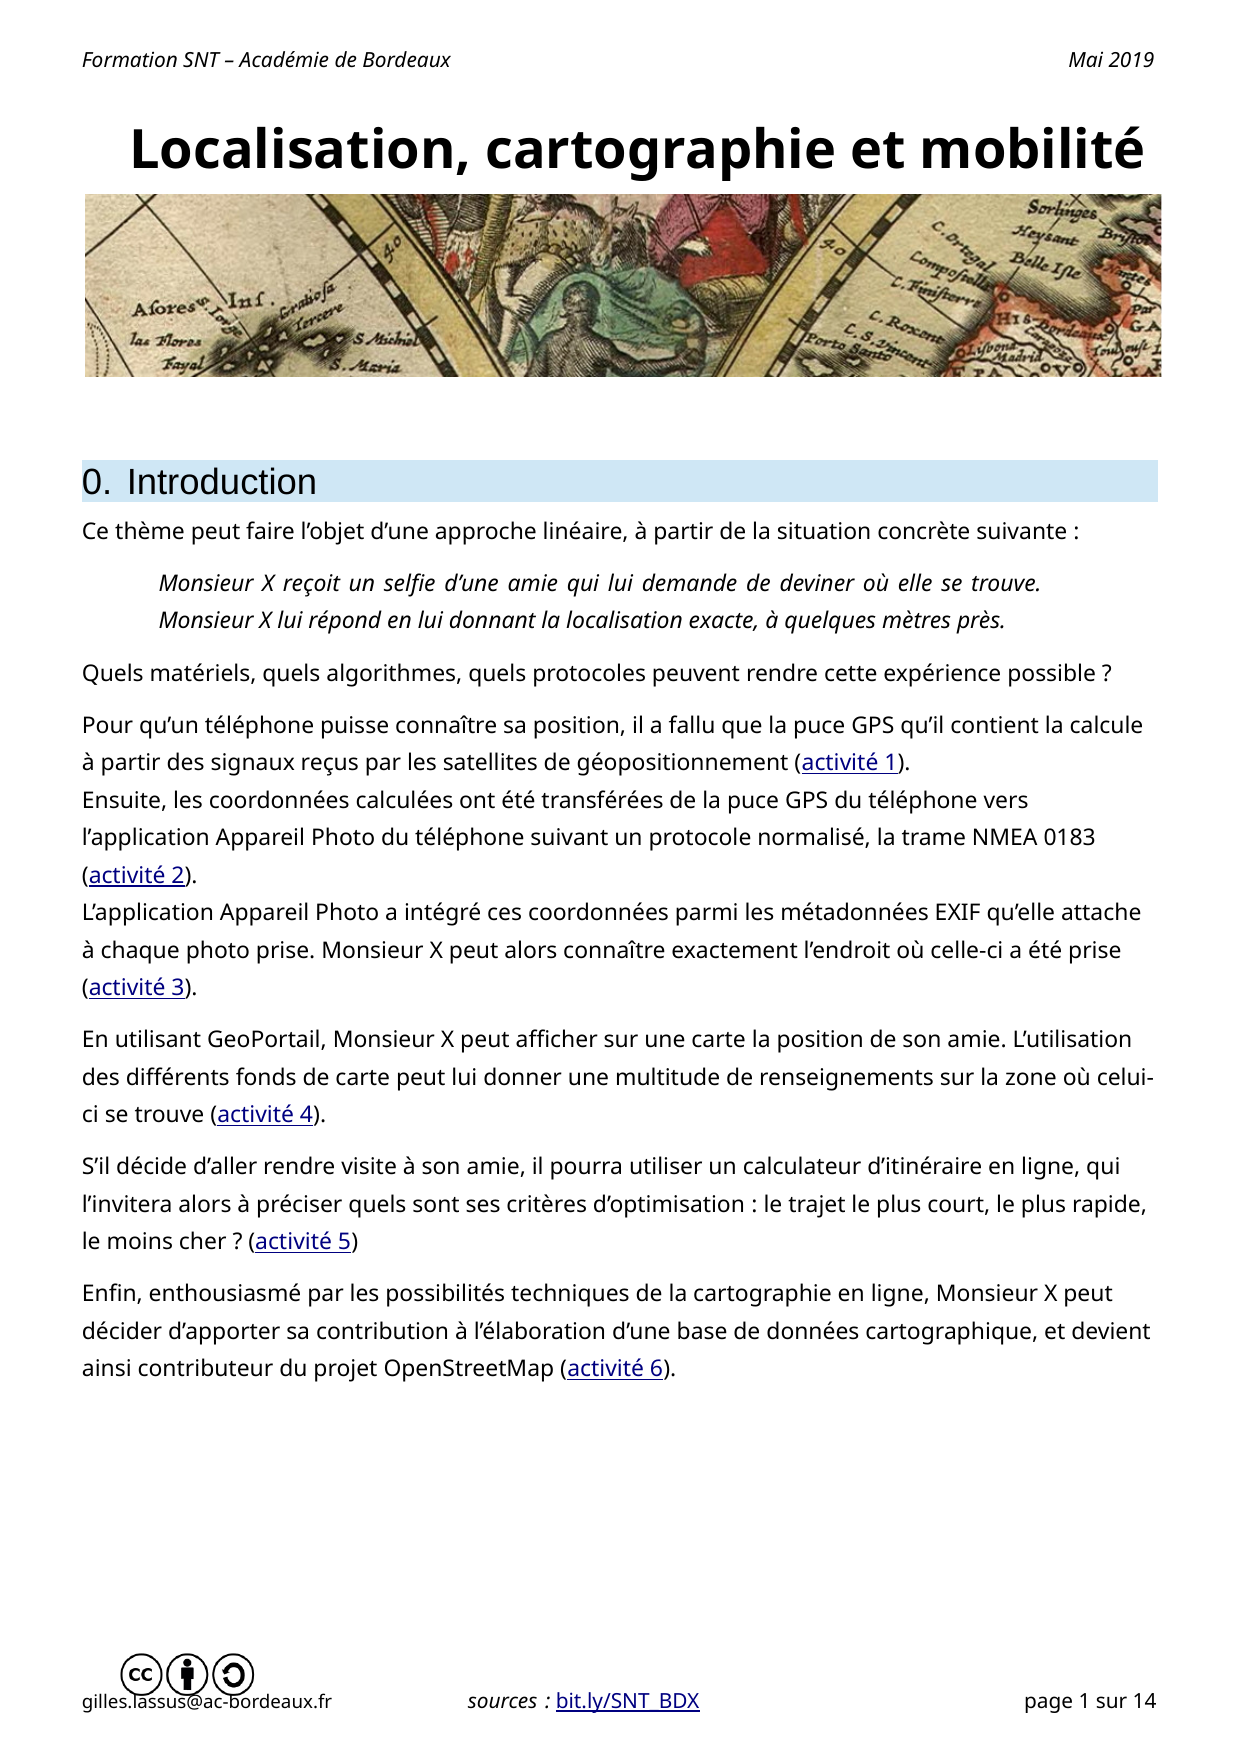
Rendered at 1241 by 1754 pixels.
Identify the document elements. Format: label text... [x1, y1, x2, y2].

picture [85, 194, 1162, 377]
subtitle Introduction [82, 460, 1158, 502]
picture [118, 1651, 255, 1698]
text En utilisant GeoPortail, Monsieur X peut afficher sur une carte la position de son amie. L’utilisation des différents fonds de carte peut lui donner une multitude de renseignements sur la zone où celui-ci se trouve (activité 4). [82, 1023, 1158, 1129]
text Localisation, cartographie et mobilité [82, 111, 1193, 184]
text S’il décide d’aller rendre visite à son amie, il pourra utiliser un calculateur d’itinéraire en ligne, qui l’invitera alors à préciser quels sont ses critères d’optimisation : le trajet le plus court, le plus rapide, le moins cher ? (activité 5) [82, 1150, 1158, 1257]
text Monsieur X reçoit un selfie d’une amie qui lui demande de deviner où elle se trouve. Monsieur X lui répond en lui donnant la localisation exacte, à quelques mètres près. [158, 567, 1046, 636]
text Enfin, enthousiasmé par les possibilités techniques de la cartographie en ligne, Monsieur X peut décider d’apporter sa contribution à l’élaboration d’une base de données cartographique, et devient ainsi contributeur du projet OpenStreetMap (activité 6). [82, 1277, 1158, 1384]
text Pour qu’un téléphone puisse connaître sa position, il a fallu que la puce GPS qu’il contient la calcule à partir des signaux reçus par les satellites de géopositionnement (activité 1). Ensuite, les coordonnées calculées ont été transférées de la puce GPS du téléphone vers l’application Appareil Photo du téléphone suivant un protocole normalisé, la trame NMEA 0183 (activité 2). L’application Appareil Photo a intégré ces coordonnées parmi les métadonnées EXIF qu’elle attache à chaque photo prise. Monsieur X peut alors connaître exactement l’endroit où celle-ci a été prise (activité 3). [82, 709, 1158, 1002]
text Quels matériels, quels algorithmes, quels protocoles peuvent rendre cette expérience possible ? [82, 657, 1158, 688]
text Ce thème peut faire l’objet d’une approche linéaire, à partir de la situation concrète suivante : [82, 515, 1158, 546]
